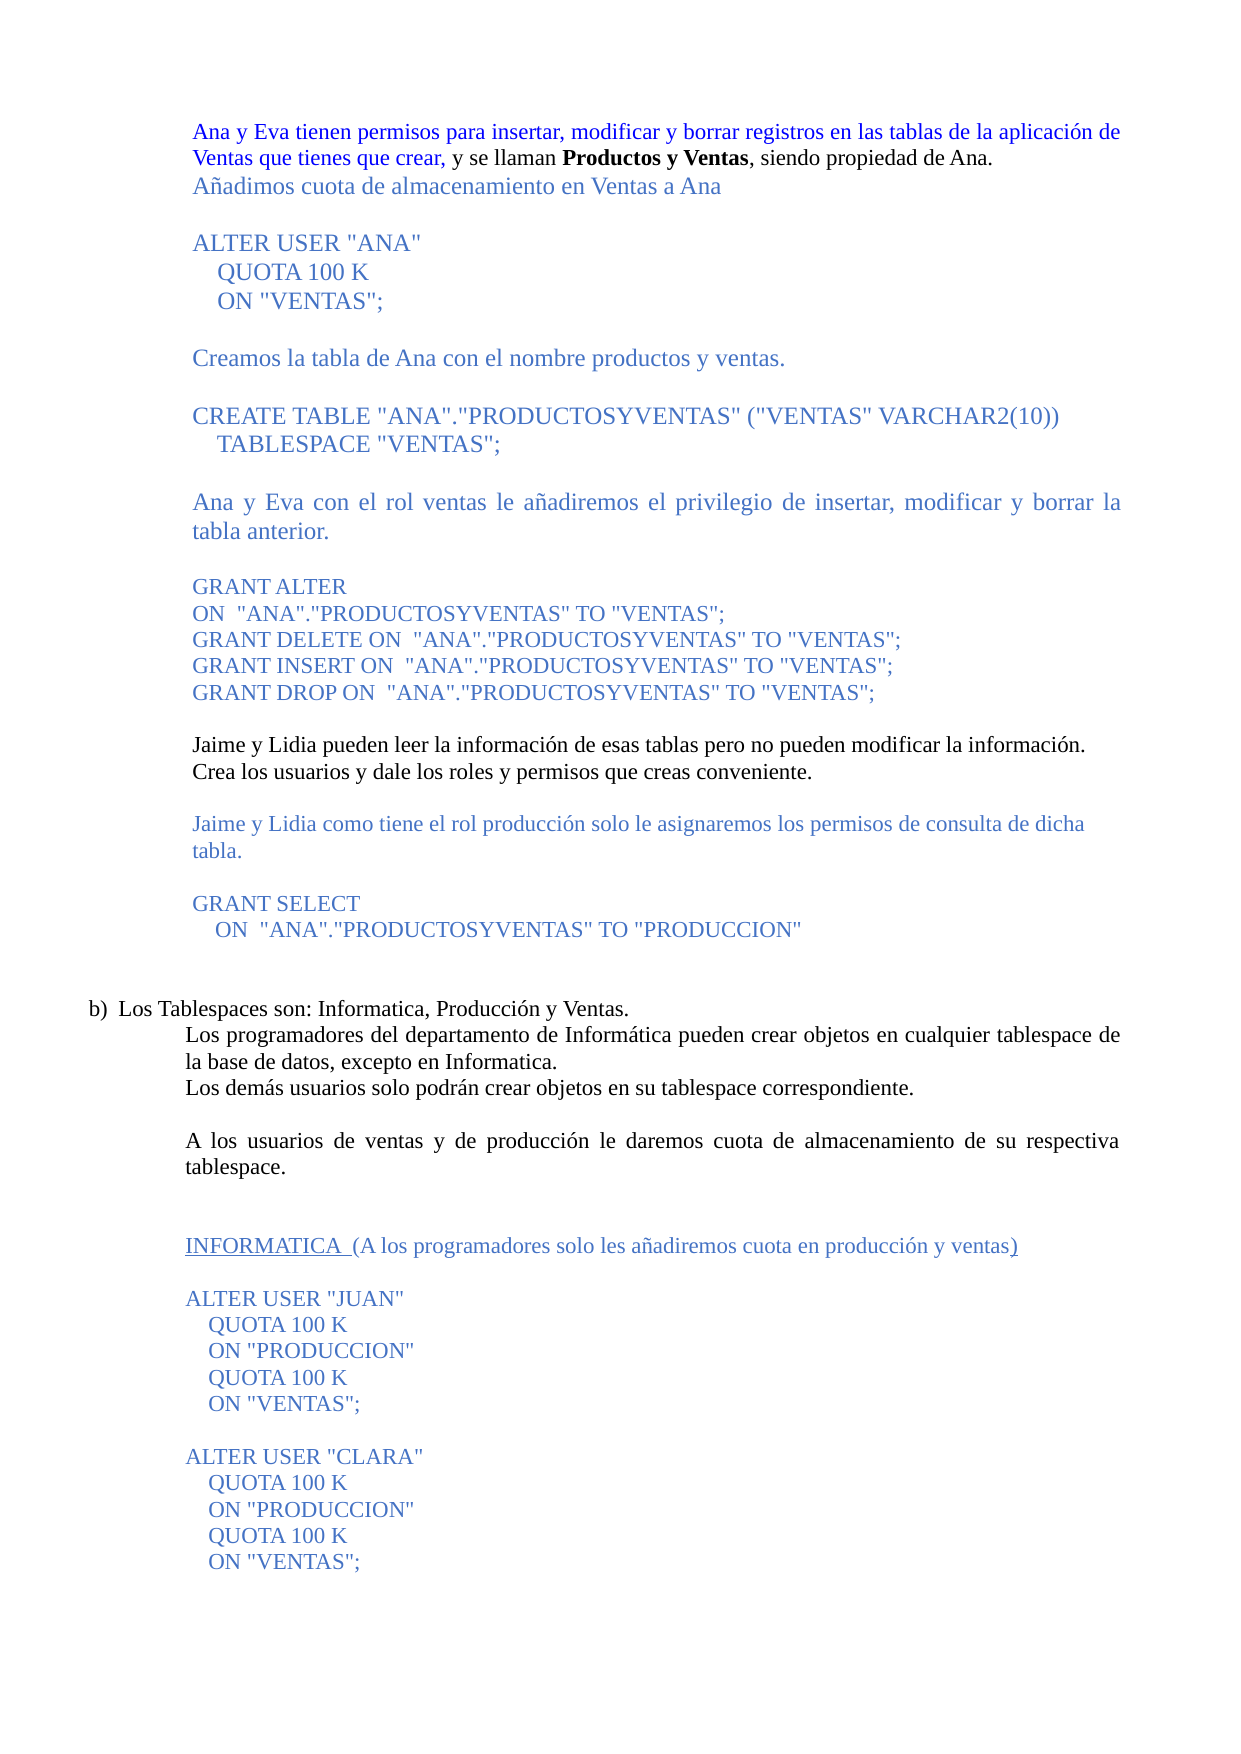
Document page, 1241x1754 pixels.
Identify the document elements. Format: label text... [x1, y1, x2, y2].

text GRANT DELETE ON "ANA"."PRODUCTOSYVENTAS" TO "VENTAS"; [192, 626, 1122, 652]
text ON "VENTAS"; [192, 286, 1122, 314]
text GRANT ALTER [192, 573, 1122, 600]
text ON "VENTAS"; [185, 1390, 1122, 1417]
text ALTER USER "ANA" [192, 228, 1122, 257]
text ON "VENTAS"; [185, 1548, 1122, 1575]
text ON "ANA"."PRODUCTOSYVENTAS" TO "PRODUCCION" [192, 916, 1122, 942]
text QUOTA 100 K [185, 1522, 1122, 1548]
text QUOTA 100 K [185, 1311, 1122, 1338]
text Ana y Eva con el rol ventas le añadiremos el privilegio de insertar, modificar y borrar la tabla anterior. [192, 487, 1122, 544]
list Los Tablespaces son: Informatica, Producción y Ventas. [88, 995, 1122, 1021]
text ALTER USER "CLARA" [185, 1443, 1122, 1469]
text Jaime y Lidia pueden leer la información de esas tablas pero no pueden modificar la información. [192, 731, 1122, 758]
text ON "PRODUCCION" [185, 1496, 1122, 1522]
text Añadimos cuota de almacenamiento en Ventas a Ana [192, 171, 1122, 199]
text GRANT INSERT ON "ANA"."PRODUCTOSYVENTAS" TO "VENTAS"; [192, 652, 1122, 679]
text CREATE TABLE "ANA"."PRODUCTOSYVENTAS" ("VENTAS" VARCHAR2(10)) [192, 401, 1122, 429]
text INFORMATICA (A los programadores solo les añadiremos cuota en producción y ventas) [185, 1232, 1122, 1258]
text Los demás usuarios solo podrán crear objetos en su tablespace correspondiente. [185, 1074, 1122, 1100]
text QUOTA 100 K [185, 1364, 1122, 1390]
text Crea los usuarios y dale los roles y permisos que creas conveniente. [192, 758, 1122, 784]
text A los usuarios de ventas y de producción le daremos cuota de almacenamiento de su respectiva tablespace. [185, 1127, 1122, 1179]
text QUOTA 100 K [192, 257, 1122, 286]
text Jaime y Lidia como tiene el rol producción solo le asignaremos los permisos de consulta de dicha tabla. [192, 811, 1122, 863]
text ON "PRODUCCION" [185, 1338, 1122, 1364]
text ON "ANA"."PRODUCTOSYVENTAS" TO "VENTAS"; [192, 600, 1122, 626]
text GRANT DROP ON "ANA"."PRODUCTOSYVENTAS" TO "VENTAS"; [118, 679, 1122, 705]
text Ana y Eva tienen permisos para insertar, modificar y borrar registros en las tablas de la aplicación de Ventas que tienes que crear, y se llaman Productos y Ventas, siendo propiedad de Ana. [192, 118, 1122, 171]
text GRANT SELECT [192, 889, 1122, 916]
text TABLESPACE "VENTAS"; [192, 429, 1122, 458]
text ALTER USER "JUAN" [185, 1285, 1122, 1311]
text Los programadores del departamento de Informática pueden crear objetos en cualquier tablespace de la base de datos, excepto en Informatica. [185, 1021, 1122, 1074]
text QUOTA 100 K [185, 1469, 1122, 1496]
text Creamos la tabla de Ana con el nombre productos y ventas. [192, 343, 1122, 372]
